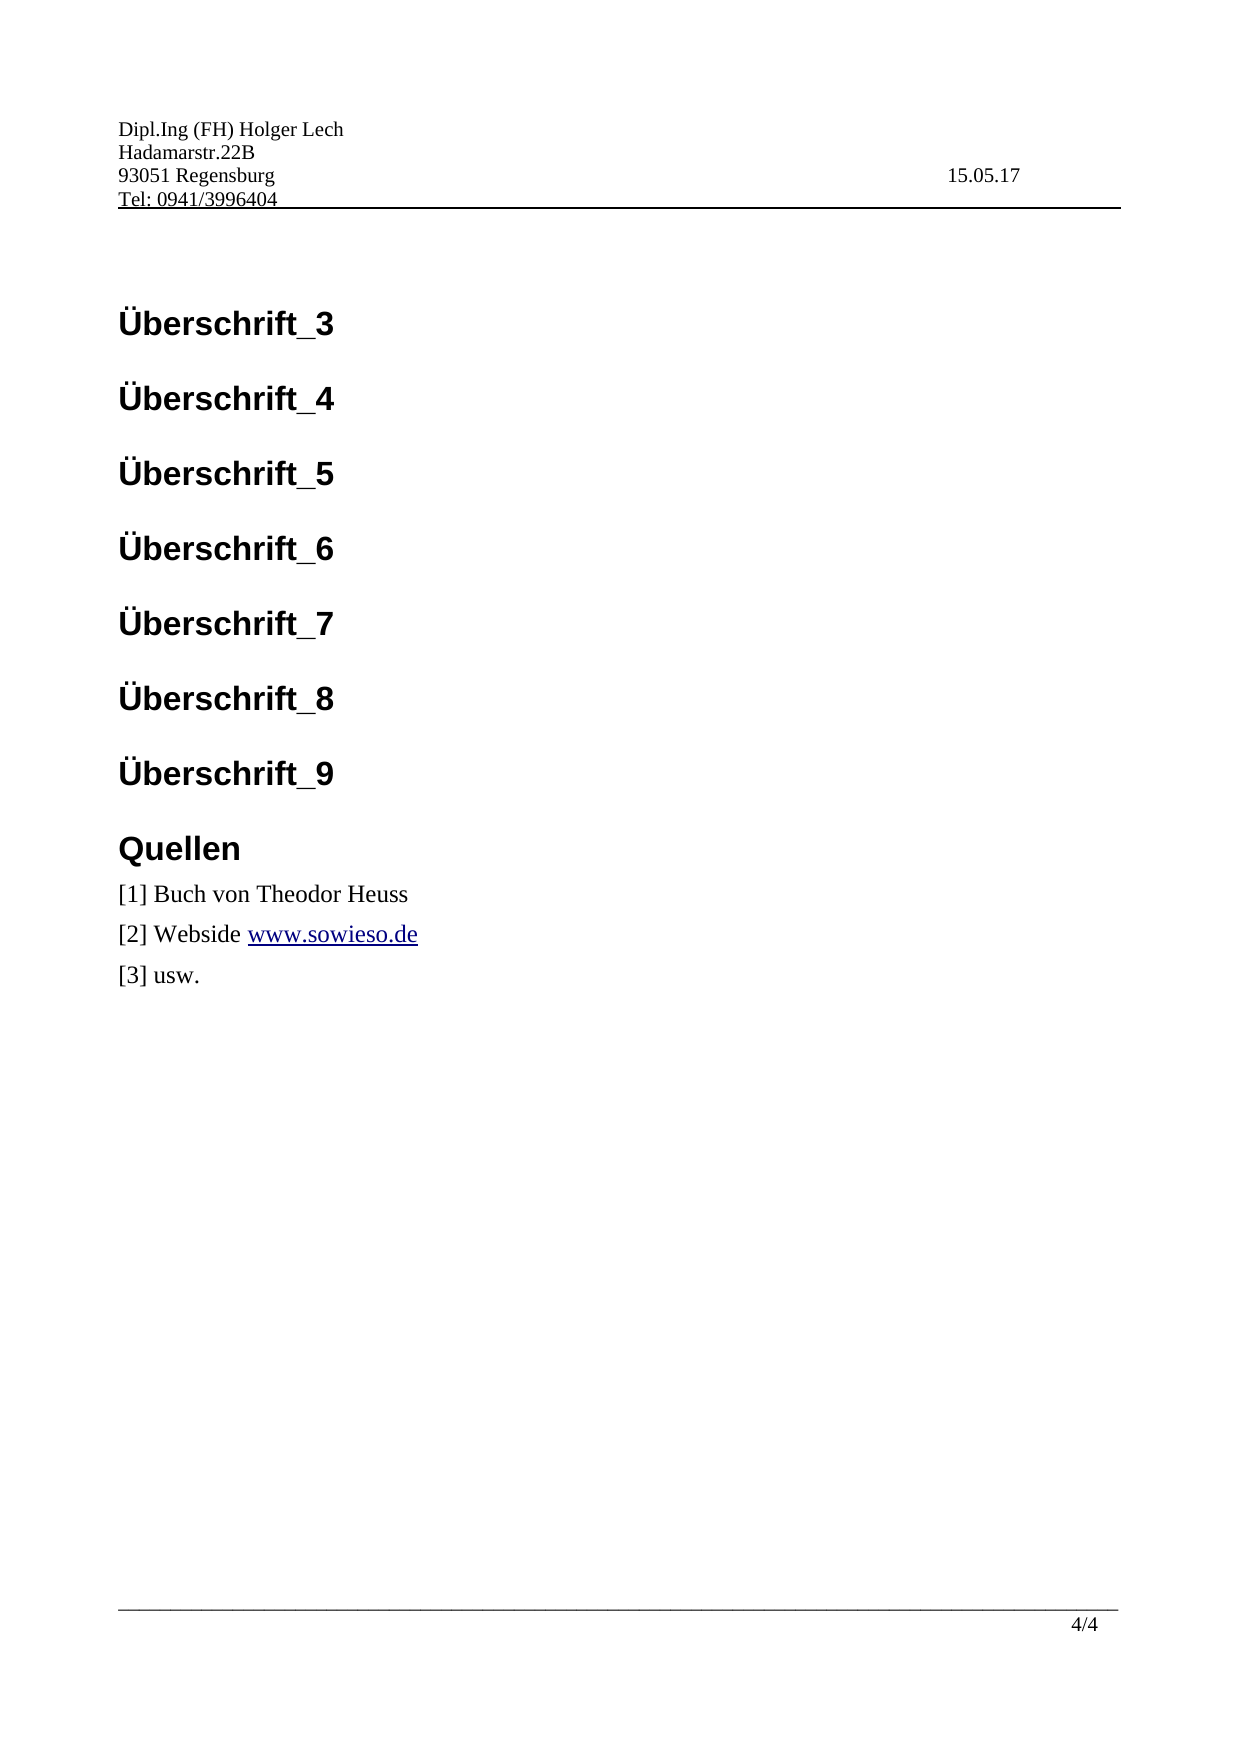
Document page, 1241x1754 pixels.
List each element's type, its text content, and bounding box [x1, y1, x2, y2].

subtitle Überschrift_8 [118, 680, 1122, 718]
subtitle Überschrift_4 [118, 380, 1122, 418]
subtitle Überschrift_3 [118, 305, 1122, 343]
subtitle Überschrift_7 [118, 605, 1122, 643]
text [3] usw. [118, 961, 1122, 988]
text [1] Buch von Theodor Heuss [118, 880, 1122, 908]
text [2] Webside www.sowieso.de [118, 921, 1122, 948]
subtitle Überschrift_9 [118, 755, 1122, 793]
subtitle Überschrift_6 [118, 530, 1122, 568]
subtitle Quellen [118, 830, 1122, 868]
subtitle Überschrift_5 [118, 455, 1122, 493]
